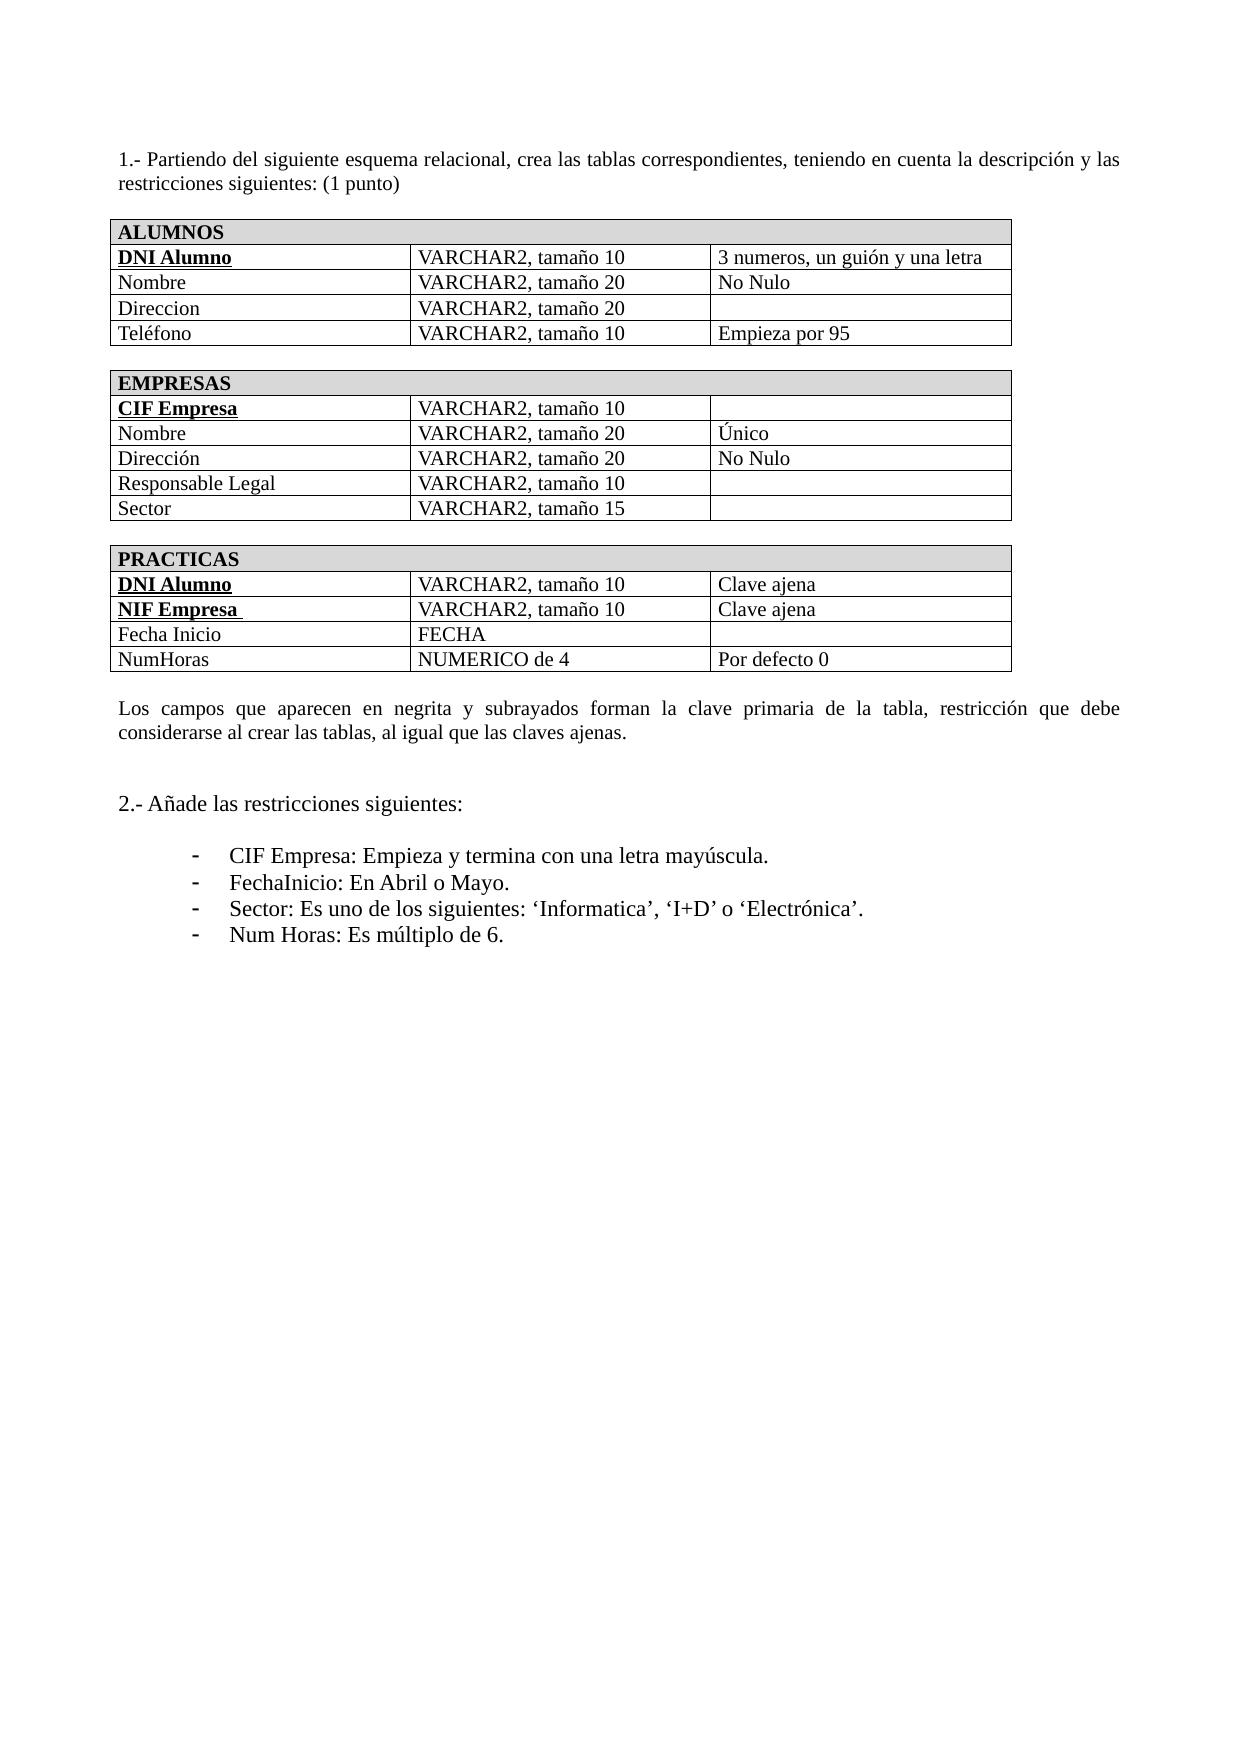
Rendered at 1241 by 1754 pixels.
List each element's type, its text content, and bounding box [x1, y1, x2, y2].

table_cell NIF Empresa [111, 597, 410, 621]
table_cell VARCHAR2, tamaño 10 [411, 572, 710, 596]
table_cell NUMERICO de 4 [411, 647, 710, 671]
table_cell VARCHAR2, tamaño 20 [411, 446, 710, 470]
table_cell FECHA [411, 622, 710, 646]
table_cell VARCHAR2, tamaño 10 [411, 597, 710, 621]
table_cell DNI Alumno [111, 245, 410, 269]
table_cell VARCHAR2, tamaño 10 [411, 471, 710, 495]
table_cell Por defecto 0 [711, 647, 1011, 671]
list FechaInicio: En Abril o Mayo. [192, 869, 1122, 895]
text 2.- Añade las restricciones siguientes: [118, 790, 1122, 816]
table_cell Sector [111, 496, 410, 520]
table_cell VARCHAR2, tamaño 10 [411, 245, 710, 269]
table_cell Clave ajena [711, 572, 1011, 596]
table_cell Dirección [111, 446, 410, 470]
table_cell Nombre [111, 421, 410, 445]
table_cell Direccion [111, 295, 410, 319]
table_cell CIF Empresa [111, 396, 410, 420]
table_cell Nombre [111, 270, 410, 294]
table_header EMPRESAS [111, 371, 1011, 395]
list CIF Empresa: Empieza y termina con una letra mayúscula. [192, 842, 1122, 869]
table_cell [711, 295, 1011, 319]
table_cell NumHoras [111, 647, 410, 671]
text Los campos que aparecen en negrita y subrayados forman la clave primaria de la tabla, restricción que debe considerarse al crear las tablas, al igual que las claves ajenas. [118, 696, 1122, 744]
table_cell Único [711, 421, 1011, 445]
table_cell VARCHAR2, tamaño 10 [411, 396, 710, 420]
table_cell Clave ajena [711, 597, 1011, 621]
table_header ALUMNOS [111, 220, 1011, 244]
table_cell Teléfono [111, 321, 410, 344]
table_cell No Nulo [711, 270, 1011, 294]
table_cell VARCHAR2, tamaño 20 [411, 421, 710, 445]
table_cell VARCHAR2, tamaño 20 [411, 295, 710, 319]
table_cell VARCHAR2, tamaño 20 [411, 270, 710, 294]
list Sector: Es uno de los siguientes: ‘Informatica’, ‘I+D’ o ‘Electrónica’. [192, 895, 1122, 922]
table_cell [711, 622, 1011, 646]
table_cell 3 numeros, un guión y una letra [711, 245, 1011, 269]
table_header PRACTICAS [111, 546, 1011, 571]
table_cell [711, 471, 1011, 495]
table_cell [711, 496, 1011, 520]
table_cell Fecha Inicio [111, 622, 410, 646]
table_cell DNI Alumno [111, 572, 410, 596]
table_cell [711, 396, 1011, 420]
table_cell No Nulo [711, 446, 1011, 470]
table_cell Responsable Legal [111, 471, 410, 495]
table_cell Empieza por 95 [711, 321, 1011, 344]
table_cell VARCHAR2, tamaño 15 [411, 496, 710, 520]
list Num Horas: Es múltiplo de 6. [192, 922, 1122, 948]
text 1.- Partiendo del siguiente esquema relacional, crea las tablas correspondientes, teniendo en cuenta la descripción y las restricciones siguientes: (1 punto) [118, 147, 1122, 195]
table_cell VARCHAR2, tamaño 10 [411, 321, 710, 344]
